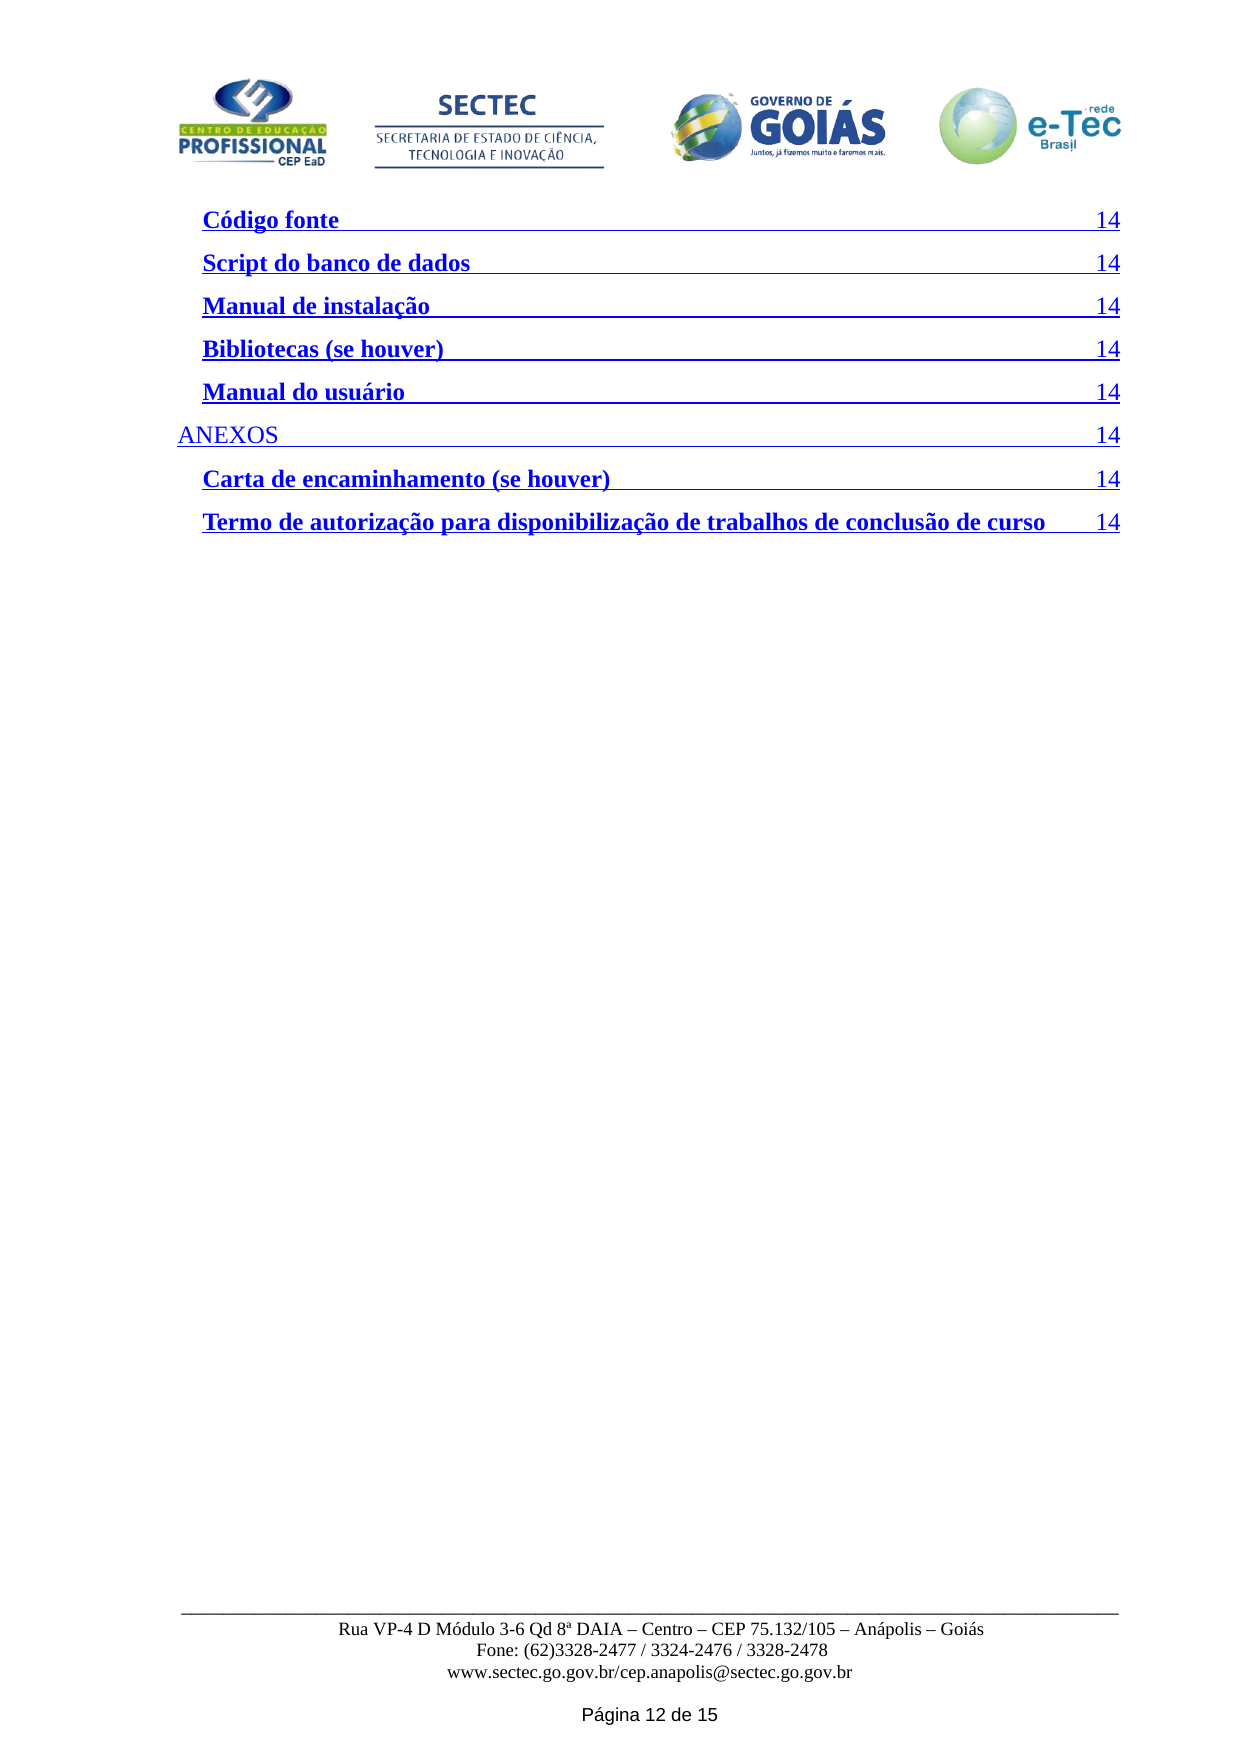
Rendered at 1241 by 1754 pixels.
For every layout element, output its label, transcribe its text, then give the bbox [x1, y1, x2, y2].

picture [177, 75, 1123, 176]
text Termo de autorização para disponibilização de trabalhos de conclusão de curso 14 [202, 507, 1122, 536]
text Bibliotecas (se houver) 14 [202, 334, 1122, 363]
text Carta de encaminhamento (se houver) 14 [202, 464, 1122, 492]
text Manual do usuário 14 [202, 377, 1122, 406]
text Código fonte 14 [202, 205, 1122, 234]
text ANEXOS 14 [177, 421, 1122, 449]
text Manual de instalação 14 [202, 291, 1122, 320]
text Script do banco de dados 14 [202, 248, 1122, 277]
